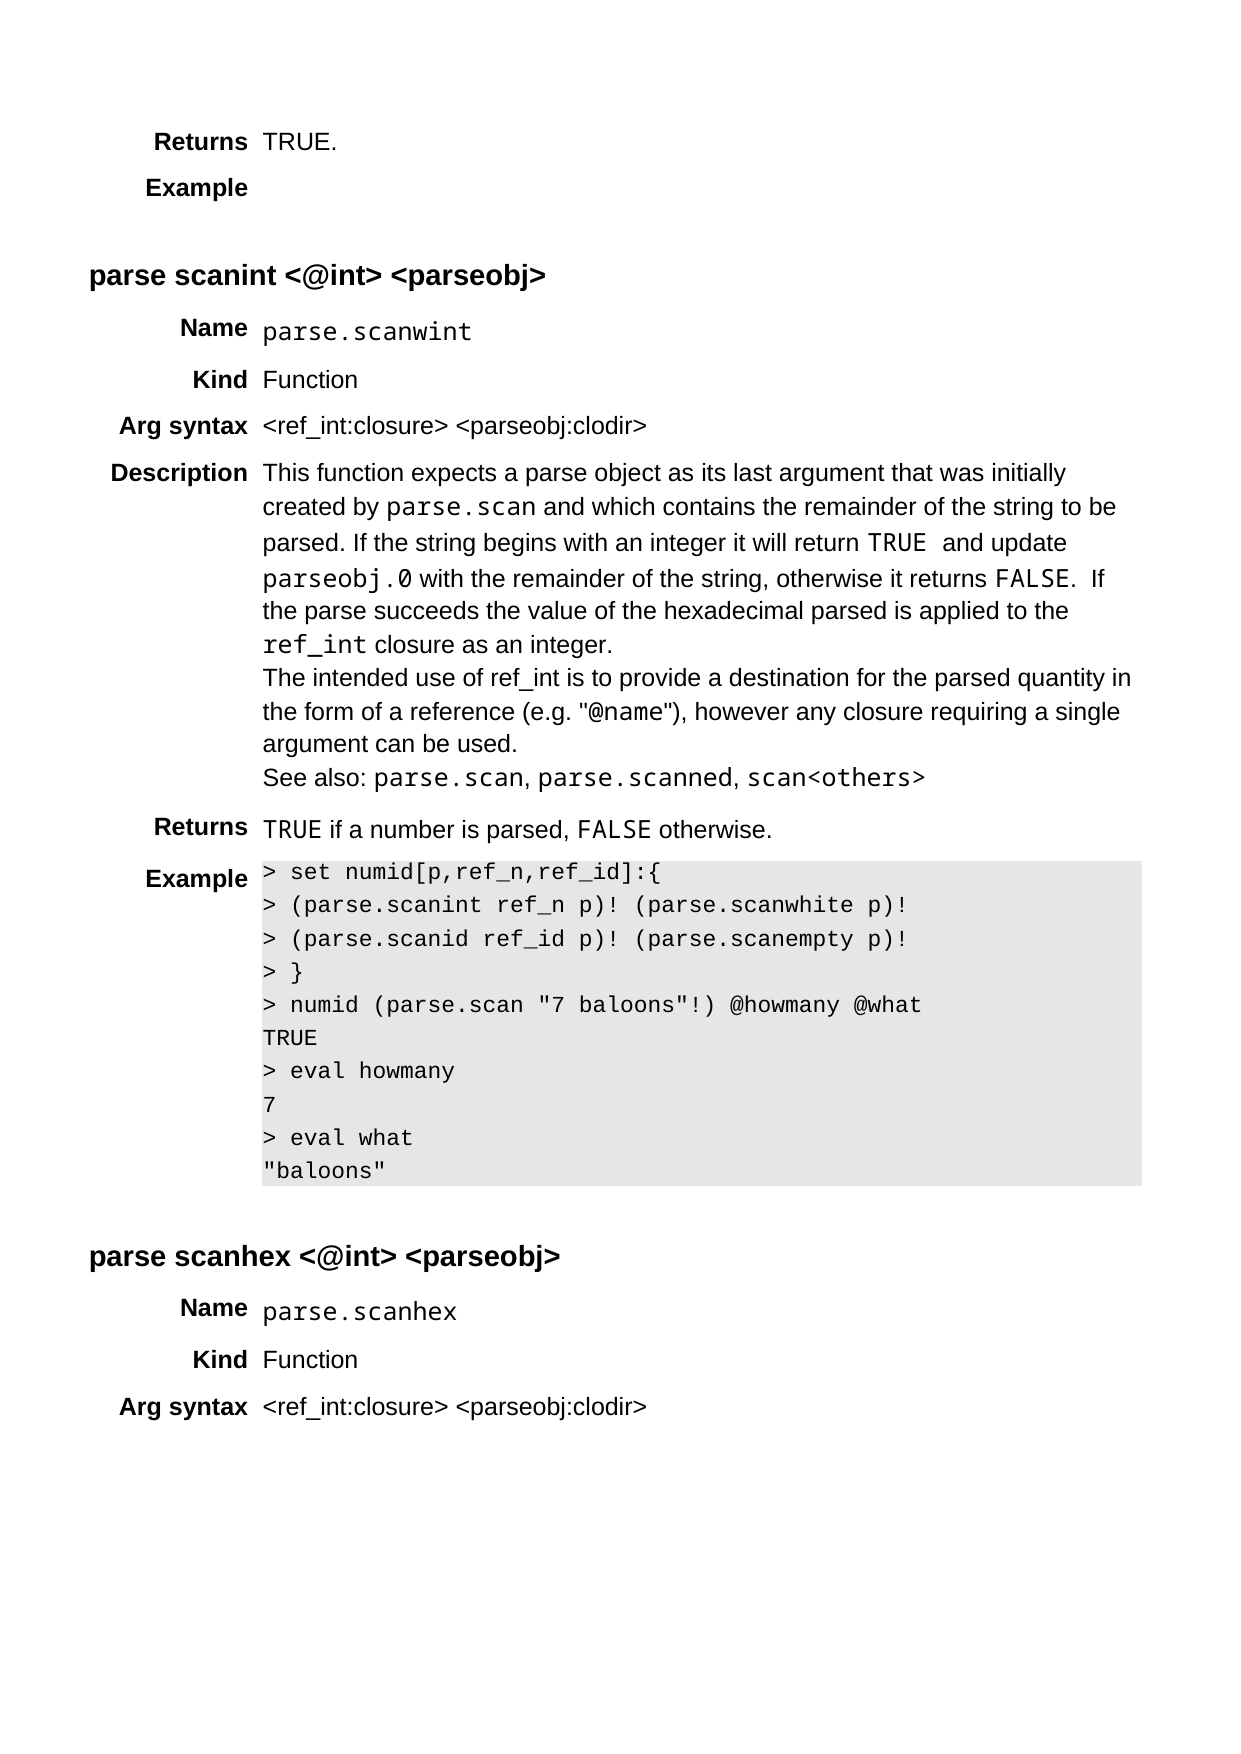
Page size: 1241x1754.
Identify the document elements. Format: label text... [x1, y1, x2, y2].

table_cell Description [89, 449, 259, 803]
table_header Name [89, 1285, 259, 1336]
table_cell <ref_int:closure> <parseobj:clodir> [260, 1383, 1145, 1429]
table_cell Function [260, 356, 1145, 402]
table_cell TRUE. [260, 118, 1145, 164]
table_header parse.scanwint [260, 304, 1145, 356]
table_cell Arg syntax [89, 403, 259, 449]
table_cell [260, 165, 1145, 211]
table_cell Arg syntax [89, 1383, 259, 1429]
table_cell Example [89, 855, 259, 1191]
table_cell Example [89, 165, 259, 211]
table_cell Function [260, 1336, 1145, 1383]
subtitle parse scanhex <@int> <parseobj> [88, 1239, 1145, 1272]
table_cell <ref_int:closure> <parseobj:clodir> [260, 403, 1145, 449]
table_cell > set numid[p,ref_n,ref_id]:{ > (parse.scanint ref_n p)! (parse.scanwhite p)! > (parse.scanid ref_id p)! (parse.scanempty p)! > } > numid (parse.scan "7 baloons"!) @howmany @what TRUE > eval howmany 7 > eval what "baloons" [260, 855, 1145, 1191]
table_cell This function expects a parse object as its last argument that was initially created by parse.scan and which contains the remainder of the string to be parsed. If the string begins with an integer it will return TRUE and update parseobj.0 with the remainder of the string, otherwise it returns FALSE. If the parse succeeds the value of the hexadecimal parsed is applied to the ref_int closure as an integer. The intended use of ref_int is to provide a destination for the parsed quantity in the form of a reference (e.g. "@name"), however any closure requiring a single argument can be used. See also: parse.scan, parse.scanned, scan<others> [260, 449, 1145, 803]
table_cell Returns [89, 118, 259, 164]
table_cell Returns [89, 803, 259, 855]
table_header parse.scanhex [260, 1285, 1145, 1336]
table_cell Kind [89, 1336, 259, 1383]
subtitle parse scanint <@int> <parseobj> [88, 258, 1145, 292]
table_cell TRUE if a number is parsed, FALSE otherwise. [260, 803, 1145, 855]
table_cell Kind [89, 356, 259, 402]
table_header Name [89, 304, 259, 356]
